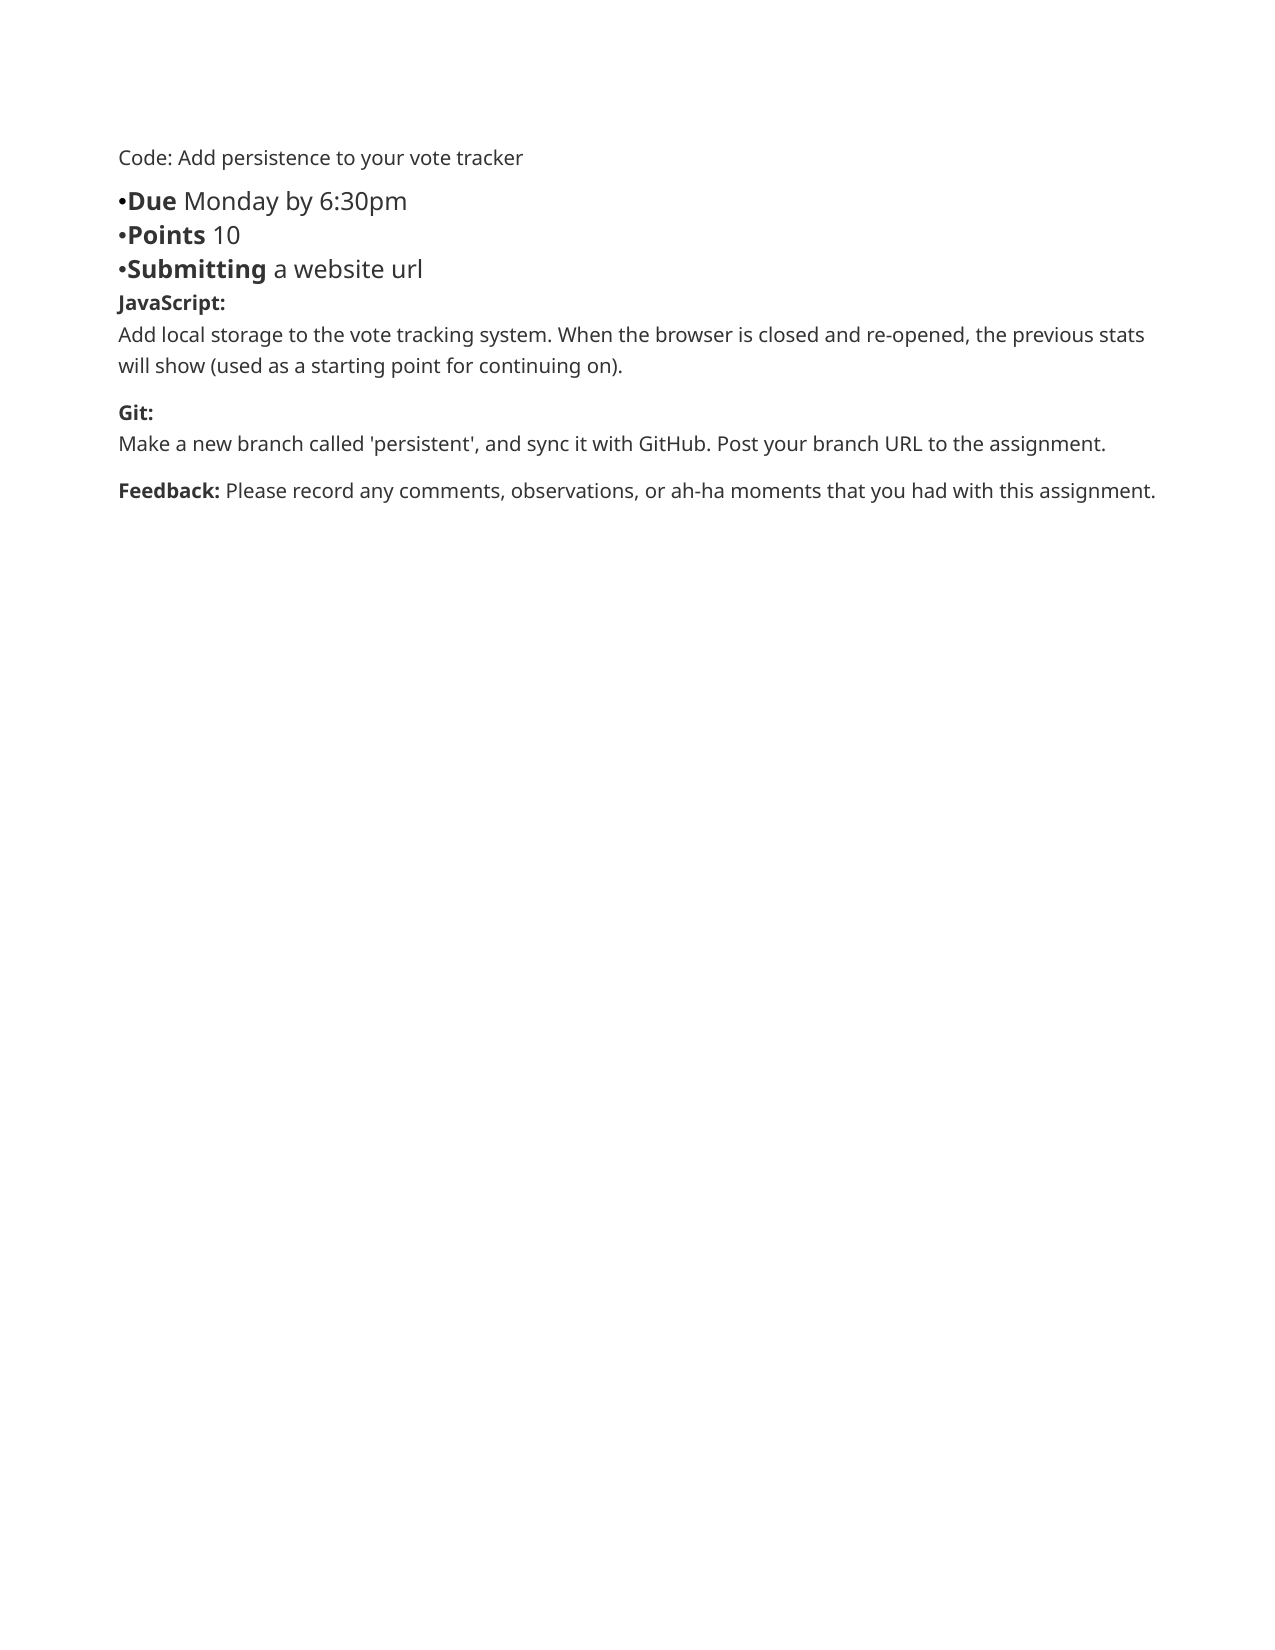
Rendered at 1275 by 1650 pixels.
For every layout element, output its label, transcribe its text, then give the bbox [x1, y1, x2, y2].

list Submitting a website url [118, 251, 1157, 286]
text Git: Make a new branch called 'persistent', and sync it with GitHub. Post your branch URL to the assignment. [118, 395, 1157, 457]
list Points 10 [118, 217, 1157, 251]
subtitle Code: Add persistence to your vote tracker [118, 143, 1157, 171]
list Due Monday by 6:30pm [118, 183, 1157, 217]
text JavaScript: Add local storage to the vote tracking system. When the browser is closed and re-opened, the previous stats will show (used as a starting point for continuing on). [118, 286, 1157, 379]
text Feedback: Please record any comments, observations, or ah-ha moments that you had with this assignment. [118, 473, 1157, 504]
